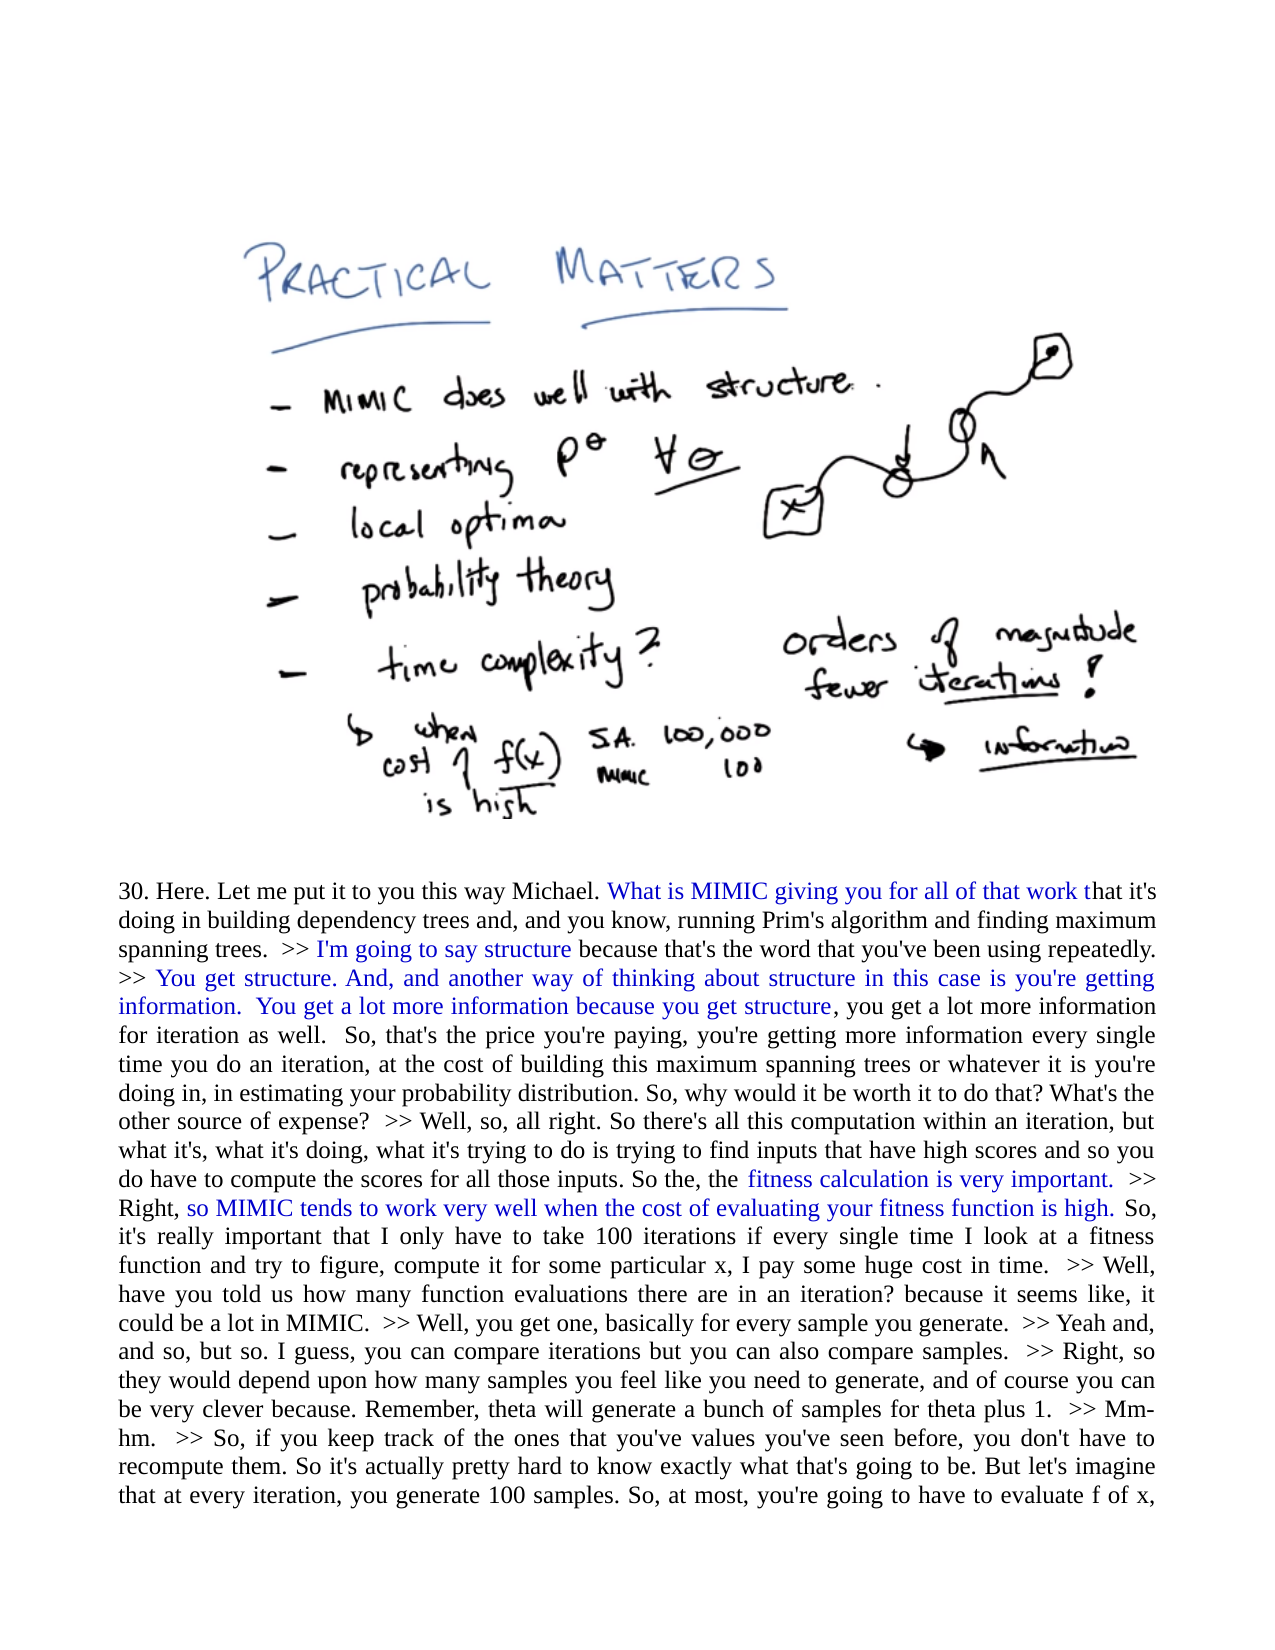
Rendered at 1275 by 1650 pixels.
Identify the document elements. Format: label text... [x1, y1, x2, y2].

picture [118, 233, 1157, 819]
text 30. Here. Let me put it to you this way Michael. What is MIMIC giving you for all of that work that it's doing in building dependency trees and, and you know, running Prim's algorithm and finding maximum spanning trees. >> I'm going to say structure because that's the word that you've been using repeatedly. >> You get structure. And, and another way of thinking about structure in this case is you're getting information. You get a lot more information because you get structure, you get a lot more information for iteration as well. So, that's the price you're paying, you're getting more information every single time you do an iteration, at the cost of building this maximum spanning trees or whatever it is you're doing in, in estimating your probability distribution. So, why would it be worth it to do that? What's the other source of expense? >> Well, so, all right. So there's all this computation within an iteration, but what it's, what it's doing, what it's trying to do is trying to find inputs that have high scores and so you do have to compute the scores for all those inputs. So the, the fitness calculation is very important. >> Right, so MIMIC tends to work very well when the cost of evaluating your fitness function is high. So, it's really important that I only have to take 100 iterations if every single time I look at a fitness function and try to figure, compute it for some particular x, I pay some huge cost in time. >> Well, have you told us how many function evaluations there are in an iteration? because it seems like, it could be a lot in MIMIC. >> Well, you get one, basically for every sample you generate. >> Yeah and, and so, but so. I guess, you can compare iterations but you can also compare samples. >> Right, so they would depend upon how many samples you feel like you need to generate, and of course you can be very clever because. Remember, theta will generate a bunch of samples for theta plus 1. >> Mm-hm. >> So, if you keep track of the ones that you've values you've seen before, you don't have to recompute them. So it's actually pretty hard to know exactly what that's going to be. But let's imagine that at every iteration, you generate 100 samples. So, at most, you're going to have to evaluate f of x, [118, 876, 1157, 1509]
